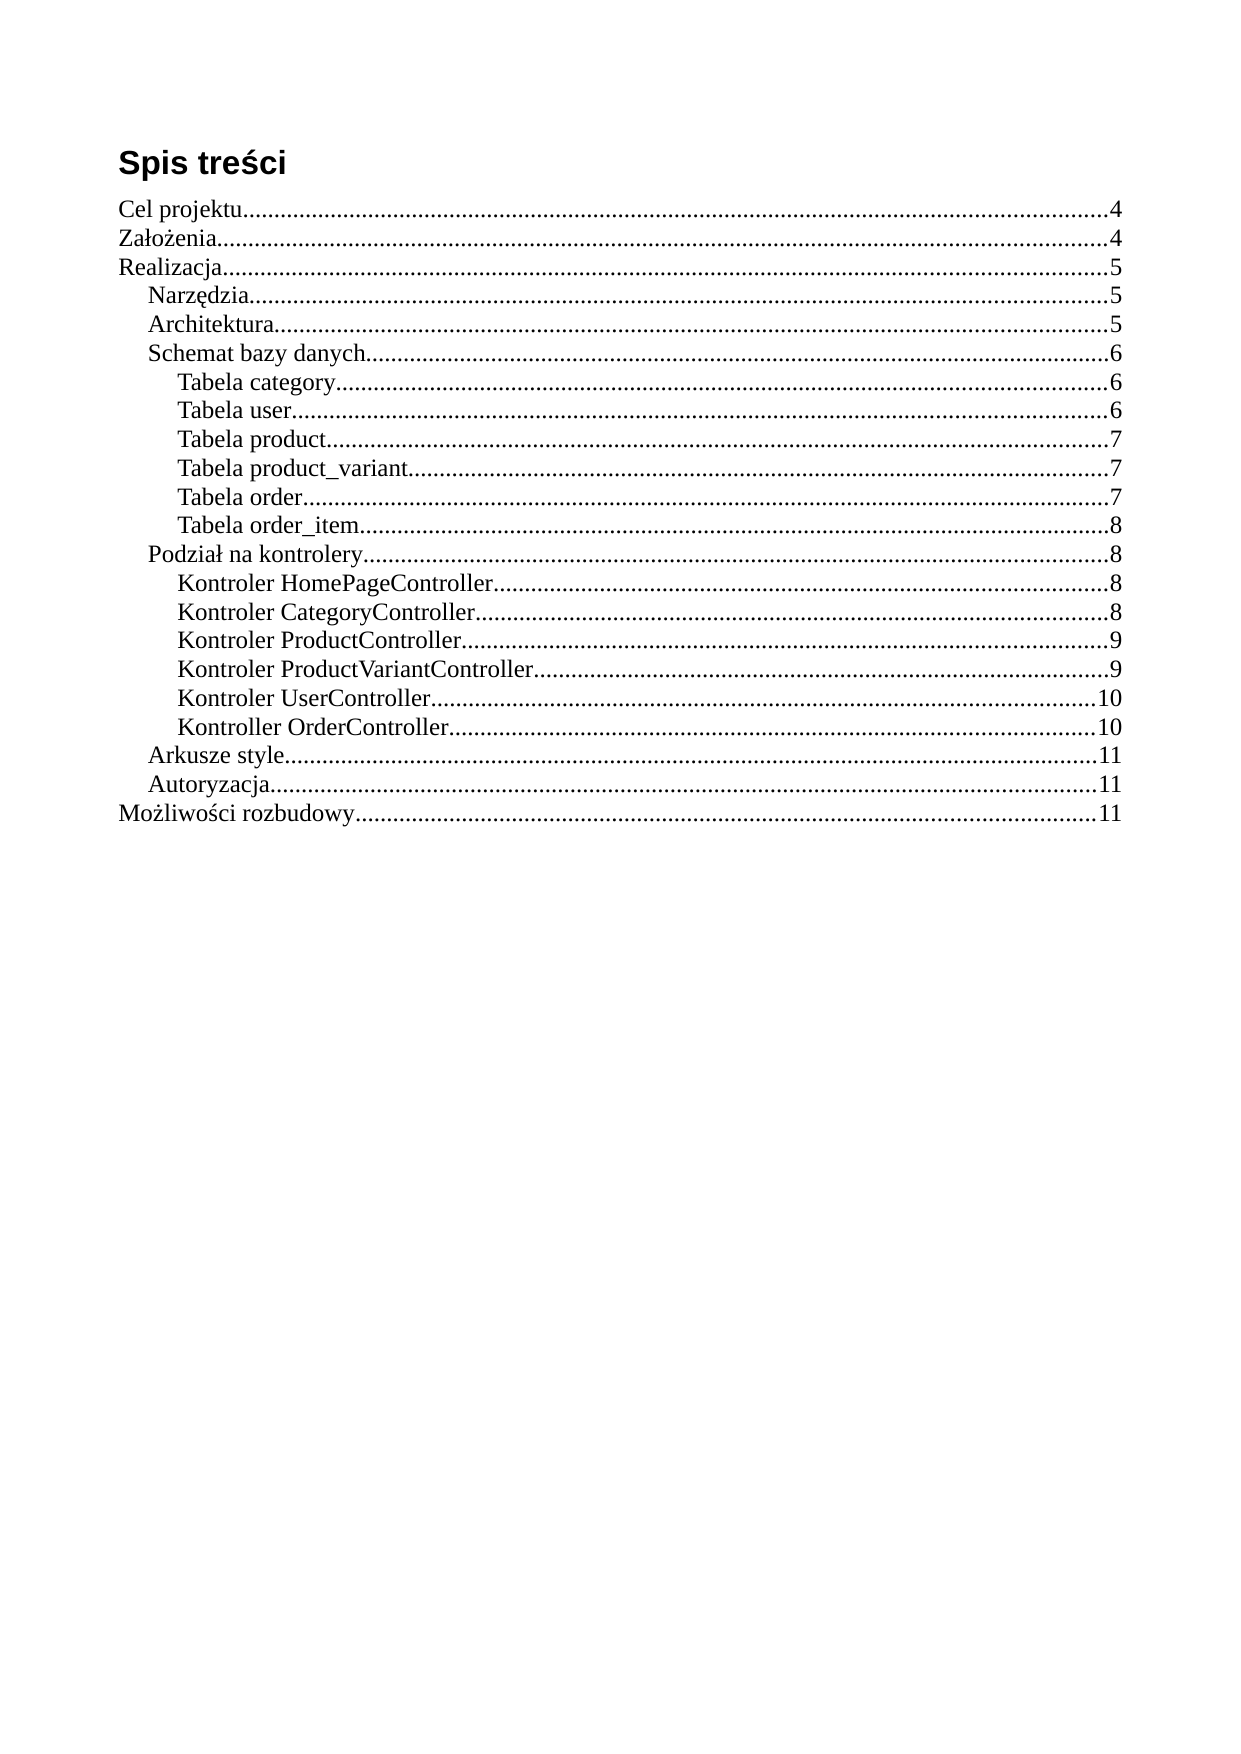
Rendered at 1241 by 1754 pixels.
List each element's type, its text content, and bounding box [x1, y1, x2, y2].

text Tabela order_item 8 [177, 510, 1122, 539]
text Narzędzia 5 [148, 280, 1122, 309]
text Arkusze style 11 [148, 740, 1122, 769]
text Kontroler HomePageController 8 [177, 568, 1122, 597]
text Architektura 5 [148, 309, 1122, 338]
subtitle Spis treści [118, 143, 1122, 182]
text Kontroler ProductController 9 [177, 625, 1122, 654]
text Kontroler CategoryController 8 [177, 597, 1122, 625]
text Tabela product 7 [177, 424, 1122, 453]
text Tabela category 6 [177, 367, 1122, 395]
text Tabela product_variant 7 [177, 453, 1122, 482]
text Cel projektu 4 [118, 194, 1122, 223]
text Podział na kontrolery 8 [148, 539, 1122, 568]
text Realizacja 5 [118, 252, 1122, 280]
text Schemat bazy danych 6 [148, 338, 1122, 367]
text Kontroler UserController 10 [177, 683, 1122, 712]
text Autoryzacja 11 [148, 769, 1122, 798]
text Możliwości rozbudowy 11 [118, 798, 1122, 827]
text Tabela order 7 [177, 482, 1122, 510]
text Założenia 4 [118, 223, 1122, 252]
text Kontroller OrderController 10 [177, 712, 1122, 740]
text Kontroler ProductVariantController 9 [177, 654, 1122, 683]
text Tabela user 6 [177, 395, 1122, 424]
